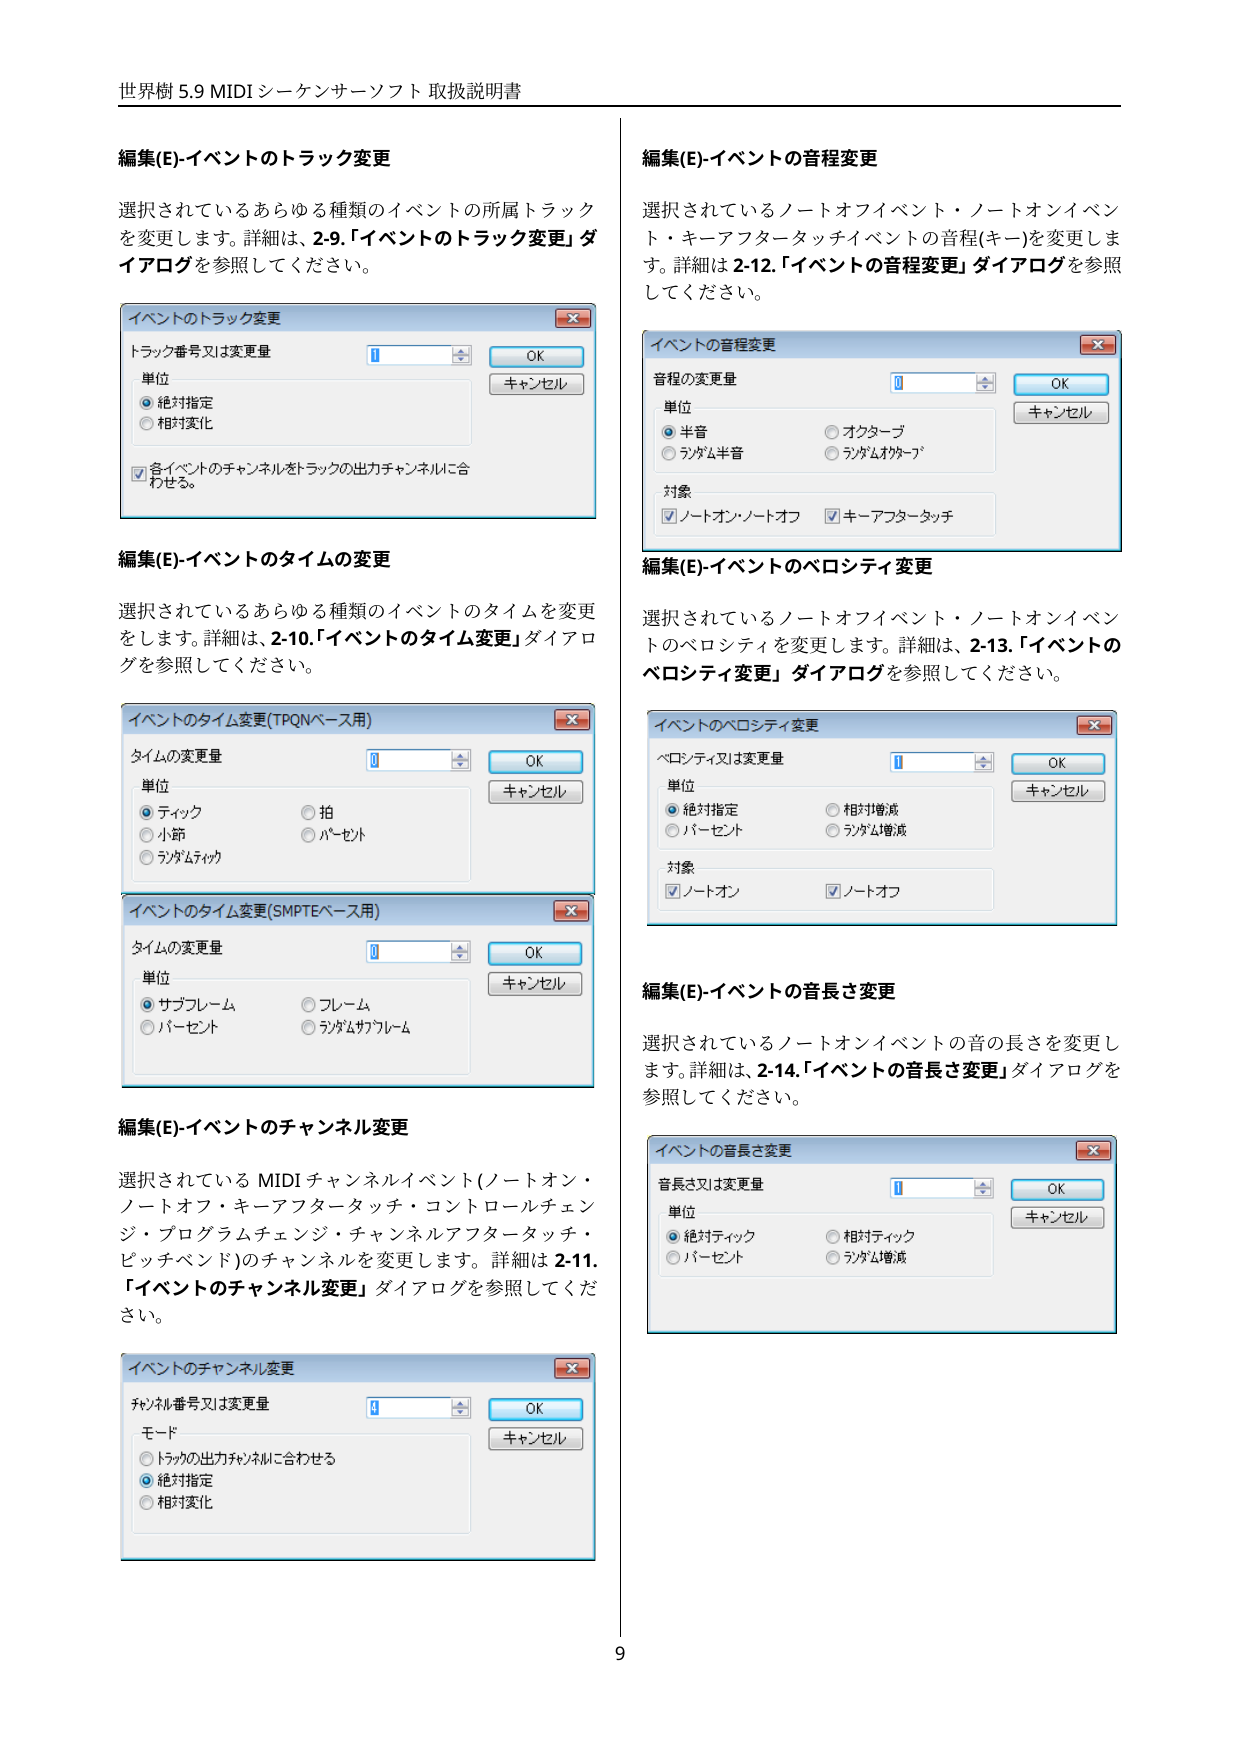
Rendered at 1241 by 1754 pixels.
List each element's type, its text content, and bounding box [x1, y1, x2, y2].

text 選択されているノートオフイベント・ノートオンイベントのベロシティを変更します。詳細は、2-13.「イベントのベロシティ変更」ダイアログを参照してください。 [642, 604, 1122, 685]
text 編集(E)-イベントの音程変更 [642, 144, 1122, 171]
picture [120, 303, 597, 519]
text 編集(E)-イベントの音長さ変更 [642, 976, 1122, 1003]
text 選択されているあらゆる種類のイベントの所属トラックを変更します。詳細は、2-9.「イベントのトラック変更」ダイアログを参照してください。 [118, 196, 598, 278]
text 選択されているMIDIチャンネルイベント(ノートオン・ノートオフ・キーアフタータッチ・コントロールチェンジ・プログラムチェンジ・チャンネルアフタータッチ・ピッチベンド)のチャンネルを変更します。詳細は2-11.「イベントのチャンネル変更」ダイアログを参照してください。 [118, 1165, 598, 1327]
picture [647, 710, 1118, 926]
picture [120, 1353, 596, 1561]
text 編集(E)-イベントのベロシティ変更 [642, 552, 1122, 578]
text 選択されているノートオフイベント・ノートオンイベント・キーアフタータッチイベントの音程(キー)を変更します。詳細は2-12.「イベントの音程変更」ダイアログを参照してください。 [642, 196, 1122, 304]
text 編集(E)-イベントのトラック変更 [118, 144, 598, 171]
picture [642, 330, 1122, 552]
text 選択されているノートオンイベントの音の長さを変更します。詳細は、2-14.「イベントの音長さ変更」ダイアログを参照してください。 [642, 1029, 1122, 1110]
text 編集(E)-イベントのチャンネル変更 [118, 1113, 598, 1140]
picture [647, 1135, 1117, 1334]
picture [121, 703, 596, 1088]
text 編集(E)-イベントのタイムの変更 [118, 544, 598, 572]
text 選択されているあらゆる種類のイベントのタイムを変更をします。詳細は、2-10.「イベントのタイム変更」ダイアログを参照してください。 [118, 597, 598, 678]
